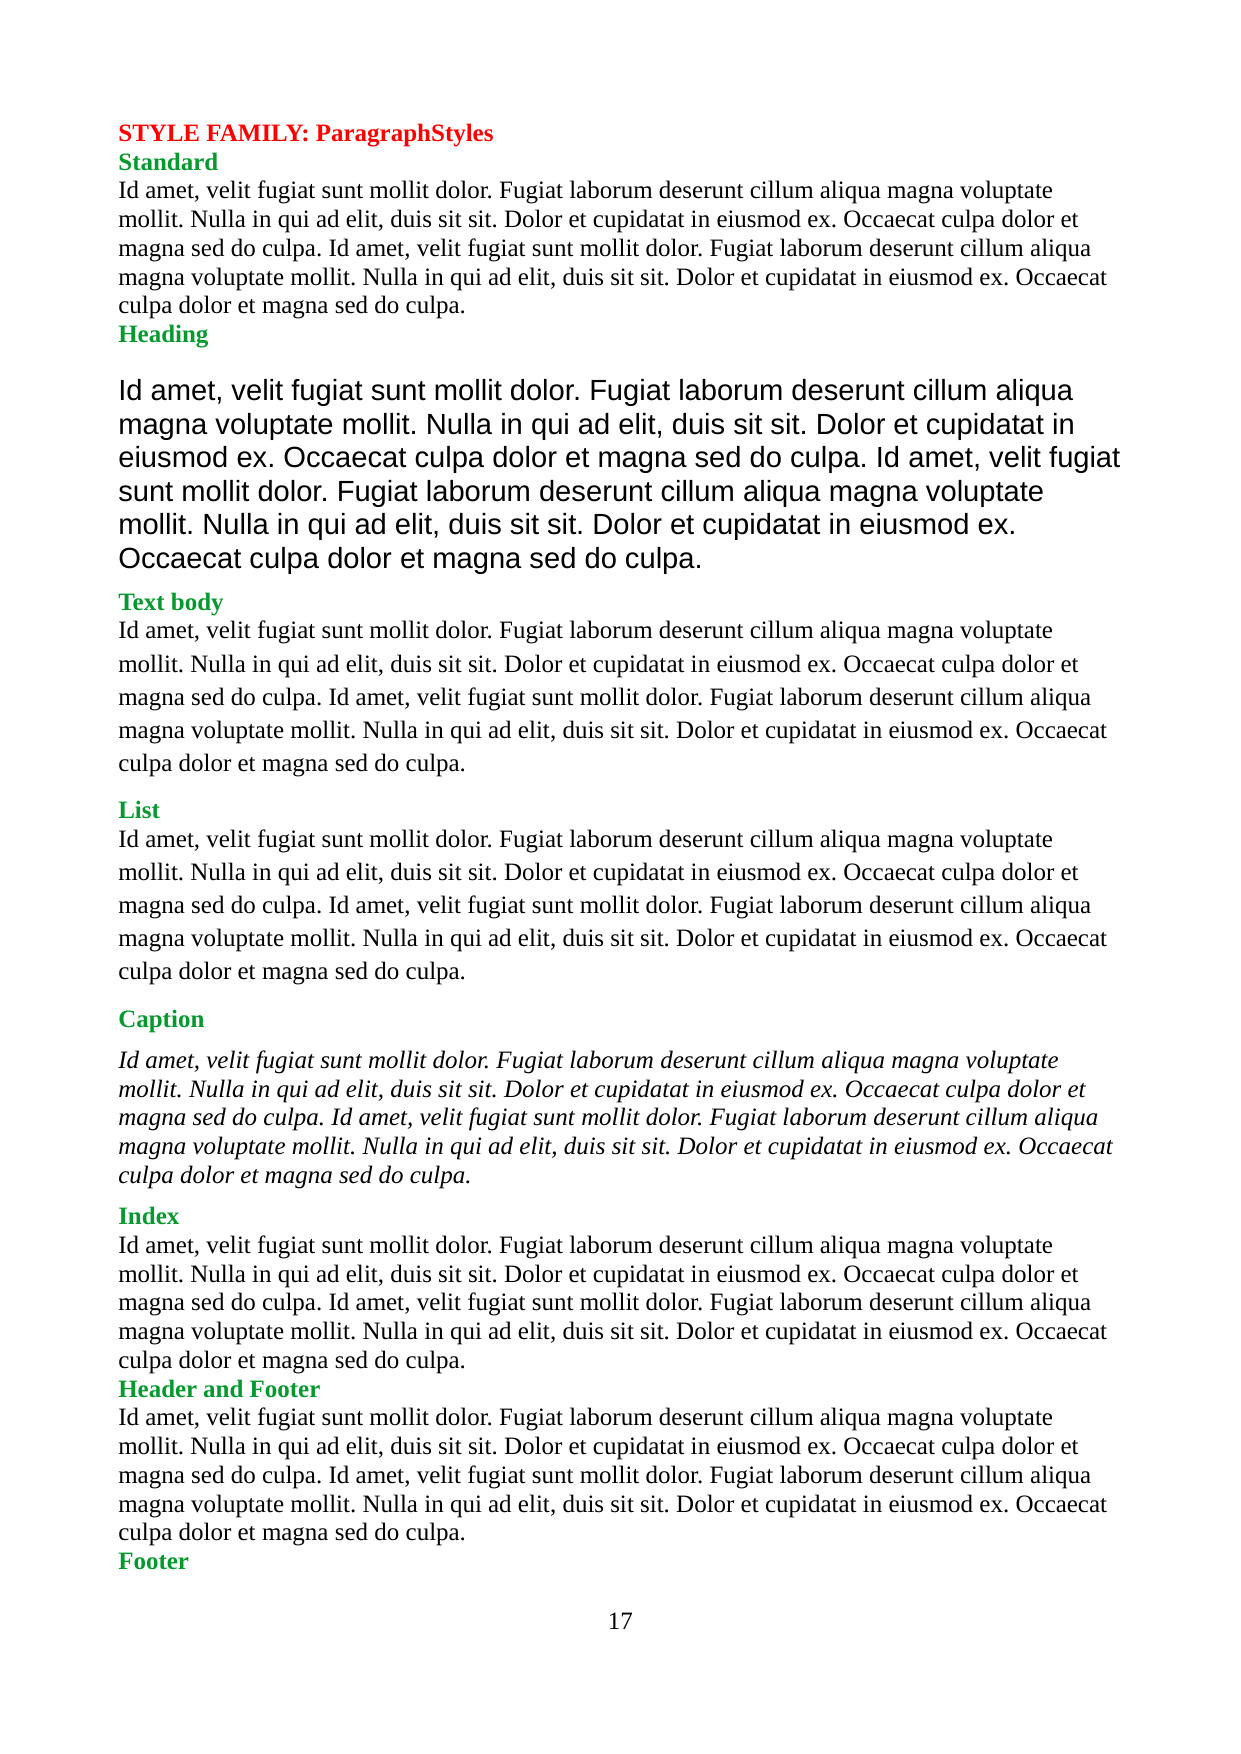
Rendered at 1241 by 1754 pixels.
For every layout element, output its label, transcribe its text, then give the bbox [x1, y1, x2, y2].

text Caption [118, 1004, 1122, 1032]
text Id amet, velit fugiat sunt mollit dolor. Fugiat laborum deserunt cillum aliqua magna voluptate mollit. Nulla in qui ad elit, duis sit sit. Dolor et cupidatat in eiusmod ex. Occaecat culpa dolor et magna sed do culpa. Id amet, velit fugiat sunt mollit dolor. Fugiat laborum deserunt cillum aliqua magna voluptate mollit. Nulla in qui ad elit, duis sit sit. Dolor et cupidatat in eiusmod ex. Occaecat culpa dolor et magna sed do culpa. [118, 1230, 1122, 1374]
text Header and Footer [118, 1374, 1122, 1402]
text List [118, 795, 1122, 824]
text Text body [118, 587, 1122, 616]
text Index [118, 1201, 1122, 1230]
text STYLE FAMILY: ParagraphStyles [118, 118, 1122, 147]
text Standard [118, 147, 1122, 176]
text Id amet, velit fugiat sunt mollit dolor. Fugiat laborum deserunt cillum aliqua magna voluptate mollit. Nulla in qui ad elit, duis sit sit. Dolor et cupidatat in eiusmod ex. Occaecat culpa dolor et magna sed do culpa. Id amet, velit fugiat sunt mollit dolor. Fugiat laborum deserunt cillum aliqua magna voluptate mollit. Nulla in qui ad elit, duis sit sit. Dolor et cupidatat in eiusmod ex. Occaecat culpa dolor et magna sed do culpa. [118, 1402, 1122, 1546]
text Id amet, velit fugiat sunt mollit dolor. Fugiat laborum deserunt cillum aliqua magna voluptate mollit. Nulla in qui ad elit, duis sit sit. Dolor et cupidatat in eiusmod ex. Occaecat culpa dolor et magna sed do culpa. Id amet, velit fugiat sunt mollit dolor. Fugiat laborum deserunt cillum aliqua magna voluptate mollit. Nulla in qui ad elit, duis sit sit. Dolor et cupidatat in eiusmod ex. Occaecat culpa dolor et magna sed do culpa. [118, 176, 1122, 319]
text Footer [118, 1546, 1122, 1575]
text Id amet, velit fugiat sunt mollit dolor. Fugiat laborum deserunt cillum aliqua magna voluptate mollit. Nulla in qui ad elit, duis sit sit. Dolor et cupidatat in eiusmod ex. Occaecat culpa dolor et magna sed do culpa. Id amet, velit fugiat sunt mollit dolor. Fugiat laborum deserunt cillum aliqua magna voluptate mollit. Nulla in qui ad elit, duis sit sit. Dolor et cupidatat in eiusmod ex. Occaecat culpa dolor et magna sed do culpa. [118, 1045, 1122, 1189]
text Id amet, velit fugiat sunt mollit dolor. Fugiat laborum deserunt cillum aliqua magna voluptate mollit. Nulla in qui ad elit, duis sit sit. Dolor et cupidatat in eiusmod ex. Occaecat culpa dolor et magna sed do culpa. Id amet, velit fugiat sunt mollit dolor. Fugiat laborum deserunt cillum aliqua magna voluptate mollit. Nulla in qui ad elit, duis sit sit. Dolor et cupidatat in eiusmod ex. Occaecat culpa dolor et magna sed do culpa. [118, 616, 1122, 776]
list Id amet, velit fugiat sunt mollit dolor. Fugiat laborum deserunt cillum aliqua magna voluptate mollit. Nulla in qui ad elit, duis sit sit. Dolor et cupidatat in eiusmod ex. Occaecat culpa dolor et magna sed do culpa. Id amet, velit fugiat sunt mollit dolor. Fugiat laborum deserunt cillum aliqua magna voluptate mollit. Nulla in qui ad elit, duis sit sit. Dolor et cupidatat in eiusmod ex. Occaecat culpa dolor et magna sed do culpa. [118, 824, 1122, 985]
text Heading [118, 319, 1122, 348]
subtitle Id amet, velit fugiat sunt mollit dolor. Fugiat laborum deserunt cillum aliqua magna voluptate mollit. Nulla in qui ad elit, duis sit sit. Dolor et cupidatat in eiusmod ex. Occaecat culpa dolor et magna sed do culpa. Id amet, velit fugiat sunt mollit dolor. Fugiat laborum deserunt cillum aliqua magna voluptate mollit. Nulla in qui ad elit, duis sit sit. Dolor et cupidatat in eiusmod ex. Occaecat culpa dolor et magna sed do culpa. [118, 373, 1122, 574]
